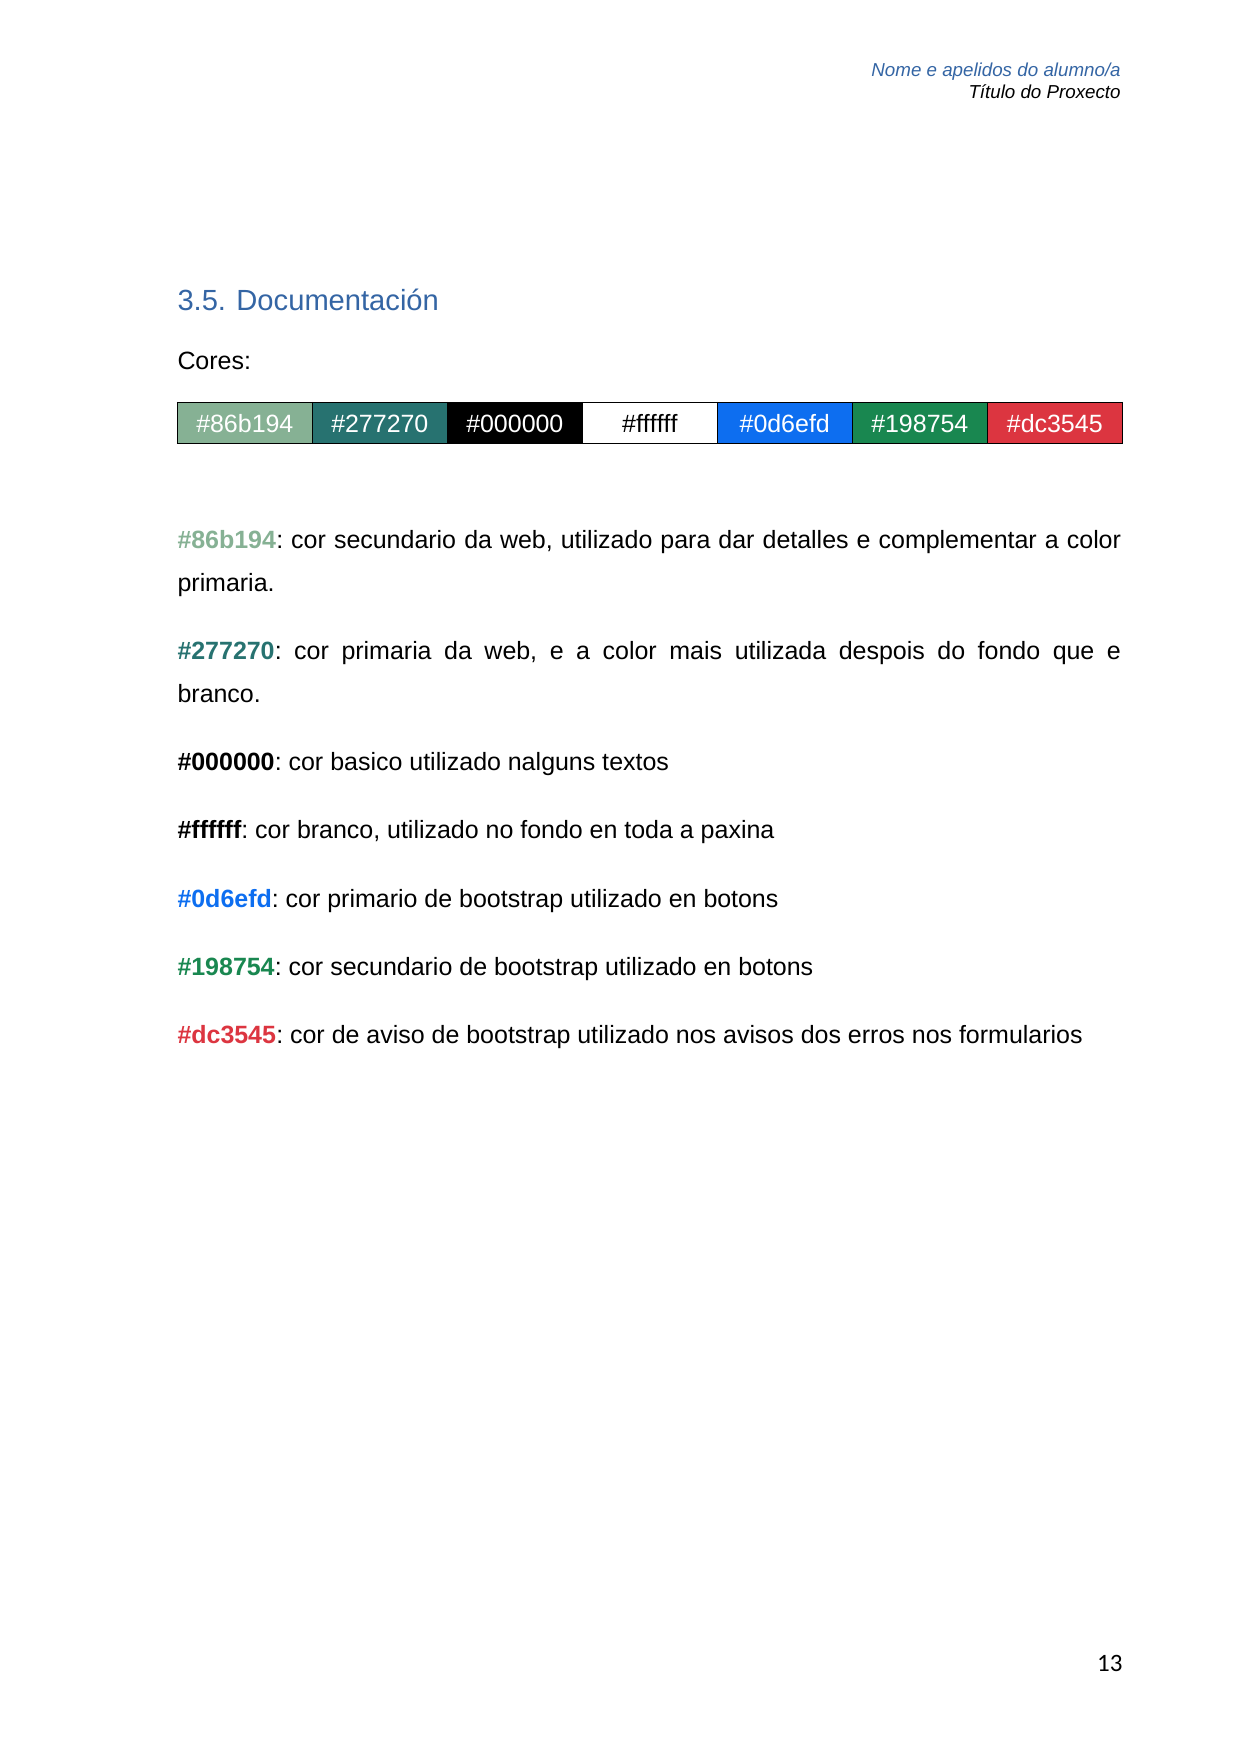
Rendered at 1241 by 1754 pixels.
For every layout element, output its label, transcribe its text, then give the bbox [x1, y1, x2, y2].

table_header #277270 [313, 403, 447, 443]
subtitle Documentación [177, 283, 1122, 317]
table_header #0d6efd [718, 403, 852, 443]
table_header #86b194 [178, 403, 312, 443]
text #198754: cor secundario de bootstrap utilizado en botons [177, 952, 1122, 980]
table_header #198754 [853, 403, 987, 443]
table_header #ffffff [583, 403, 717, 443]
text #277270: cor primaria da web, e a color mais utilizada despois do fondo que e branco. [177, 636, 1122, 708]
text #0d6efd: cor primario de bootstrap utilizado en botons [177, 883, 1122, 912]
text Cores: [177, 346, 1122, 375]
table_header #dc3545 [988, 403, 1122, 443]
table_header #000000 [448, 403, 582, 443]
text #ffffff: cor branco, utilizado no fondo en toda a paxina [177, 815, 1122, 844]
text #000000: cor basico utilizado nalguns textos [177, 747, 1122, 776]
text #dc3545: cor de aviso de bootstrap utilizado nos avisos dos erros nos formularios [177, 1020, 1122, 1048]
text #86b194: cor secundario da web, utilizado para dar detalles e complementar a color primaria. [177, 525, 1122, 597]
